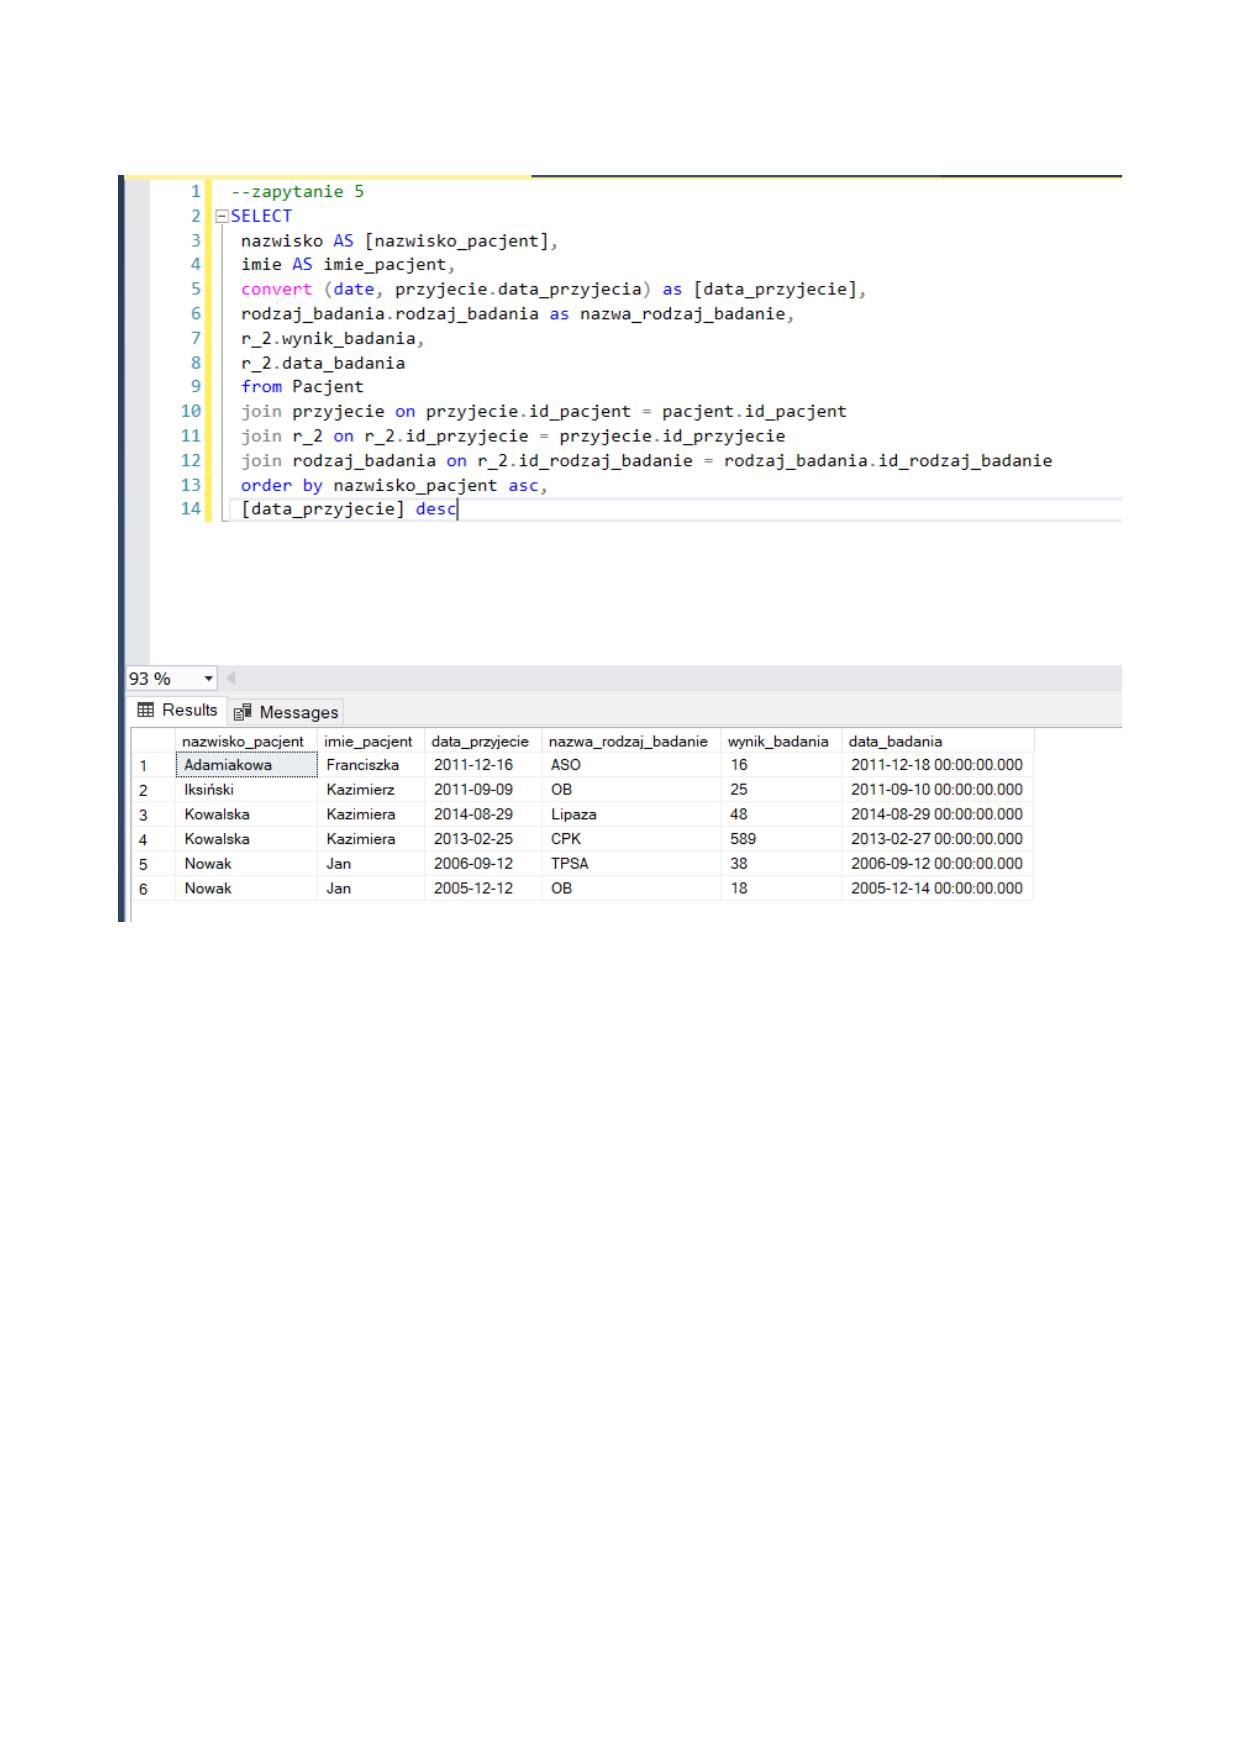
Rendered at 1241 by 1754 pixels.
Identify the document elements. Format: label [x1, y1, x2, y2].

picture [118, 175, 1123, 922]
